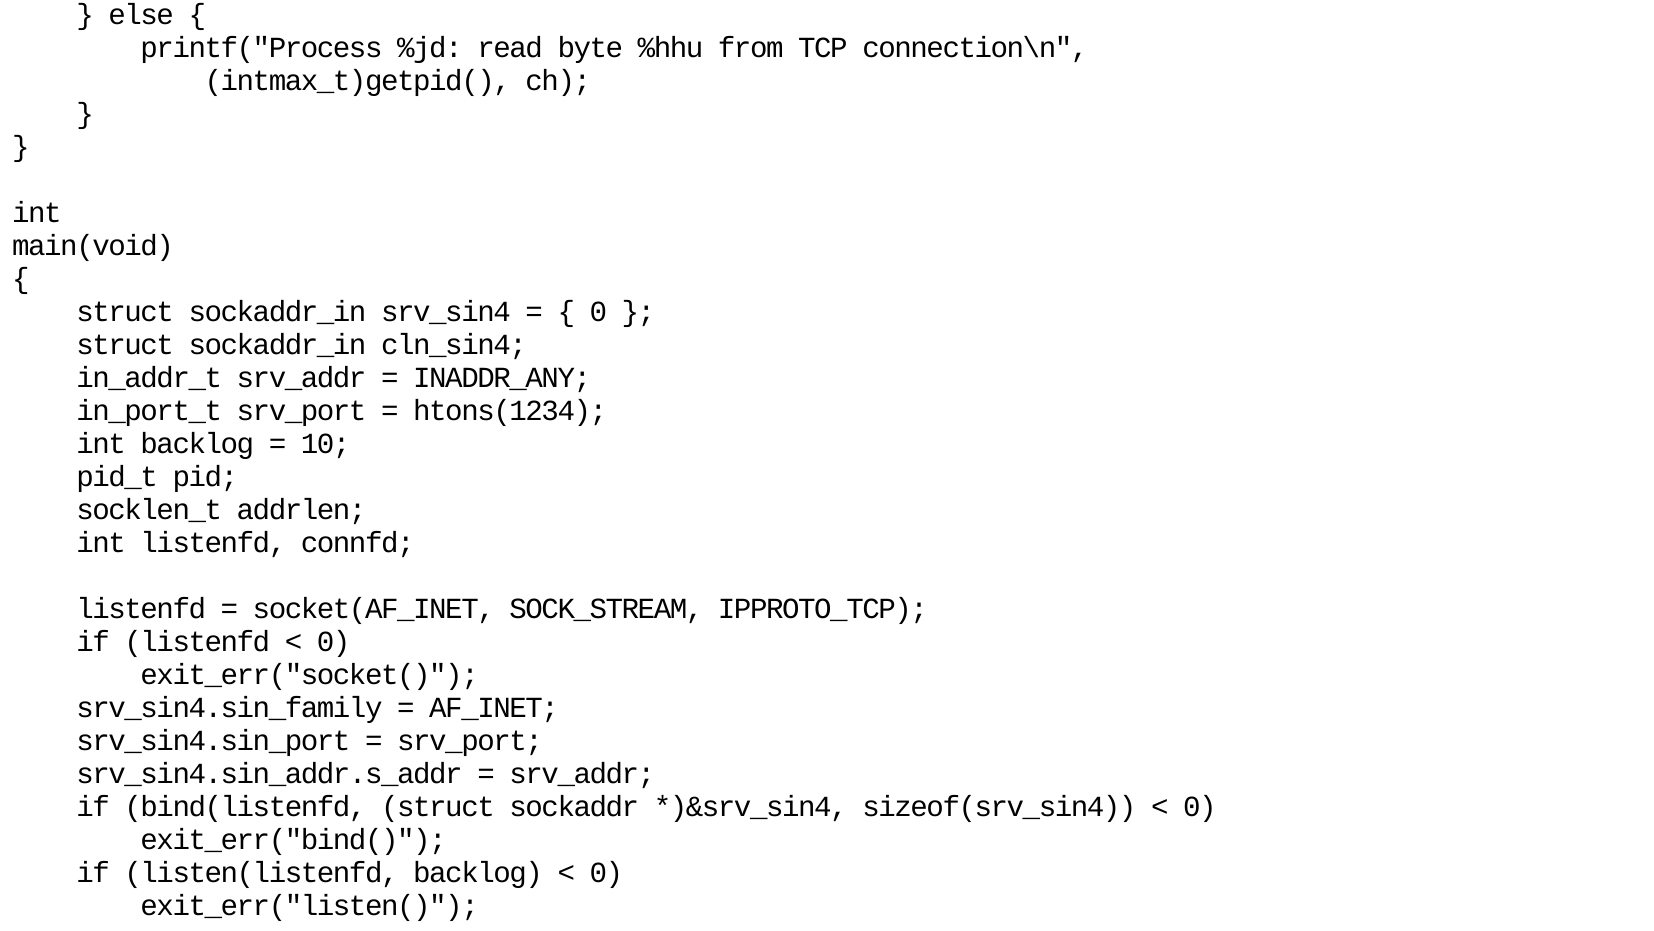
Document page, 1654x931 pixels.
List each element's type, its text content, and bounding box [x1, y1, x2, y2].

text { [12, 264, 1642, 297]
text int listenfd, connfd; [12, 528, 1642, 561]
text socklen_t addrlen; [12, 495, 1642, 528]
text pid_t pid; [12, 462, 1642, 495]
text if (listen(listenfd, backlog) < 0) [12, 858, 1642, 892]
text in_addr_t srv_addr = INADDR_ANY; [12, 363, 1642, 396]
text exit_err("listen()"); [12, 892, 1642, 924]
text in_port_t srv_port = htons(1234); [12, 396, 1642, 429]
text srv_sin4.sin_port = srv_port; [12, 726, 1642, 759]
text (intmax_t)getpid(), ch); [12, 66, 1642, 99]
text } [12, 99, 1642, 132]
text struct sockaddr_in cln_sin4; [12, 330, 1642, 363]
text srv_sin4.sin_addr.s_addr = srv_addr; [12, 759, 1642, 792]
text } else { [12, 0, 1642, 33]
text } [12, 132, 1642, 165]
text main(void) [12, 231, 1642, 264]
text if (listenfd < 0) [12, 627, 1642, 660]
text listenfd = socket(AF_INET, SOCK_STREAM, IPPROTO_TCP); [12, 594, 1642, 627]
text printf("Process %jd: read byte %hhu from TCP connection\n", [12, 33, 1642, 66]
text int backlog = 10; [12, 429, 1642, 462]
text exit_err("bind()"); [12, 826, 1642, 858]
text srv_sin4.sin_family = AF_INET; [12, 693, 1642, 726]
text struct sockaddr_in srv_sin4 = { 0 }; [12, 297, 1642, 330]
text int [12, 198, 1642, 231]
text if (bind(listenfd, (struct sockaddr *)&srv_sin4, sizeof(srv_sin4)) < 0) [12, 792, 1642, 826]
text exit_err("socket()"); [12, 660, 1642, 693]
